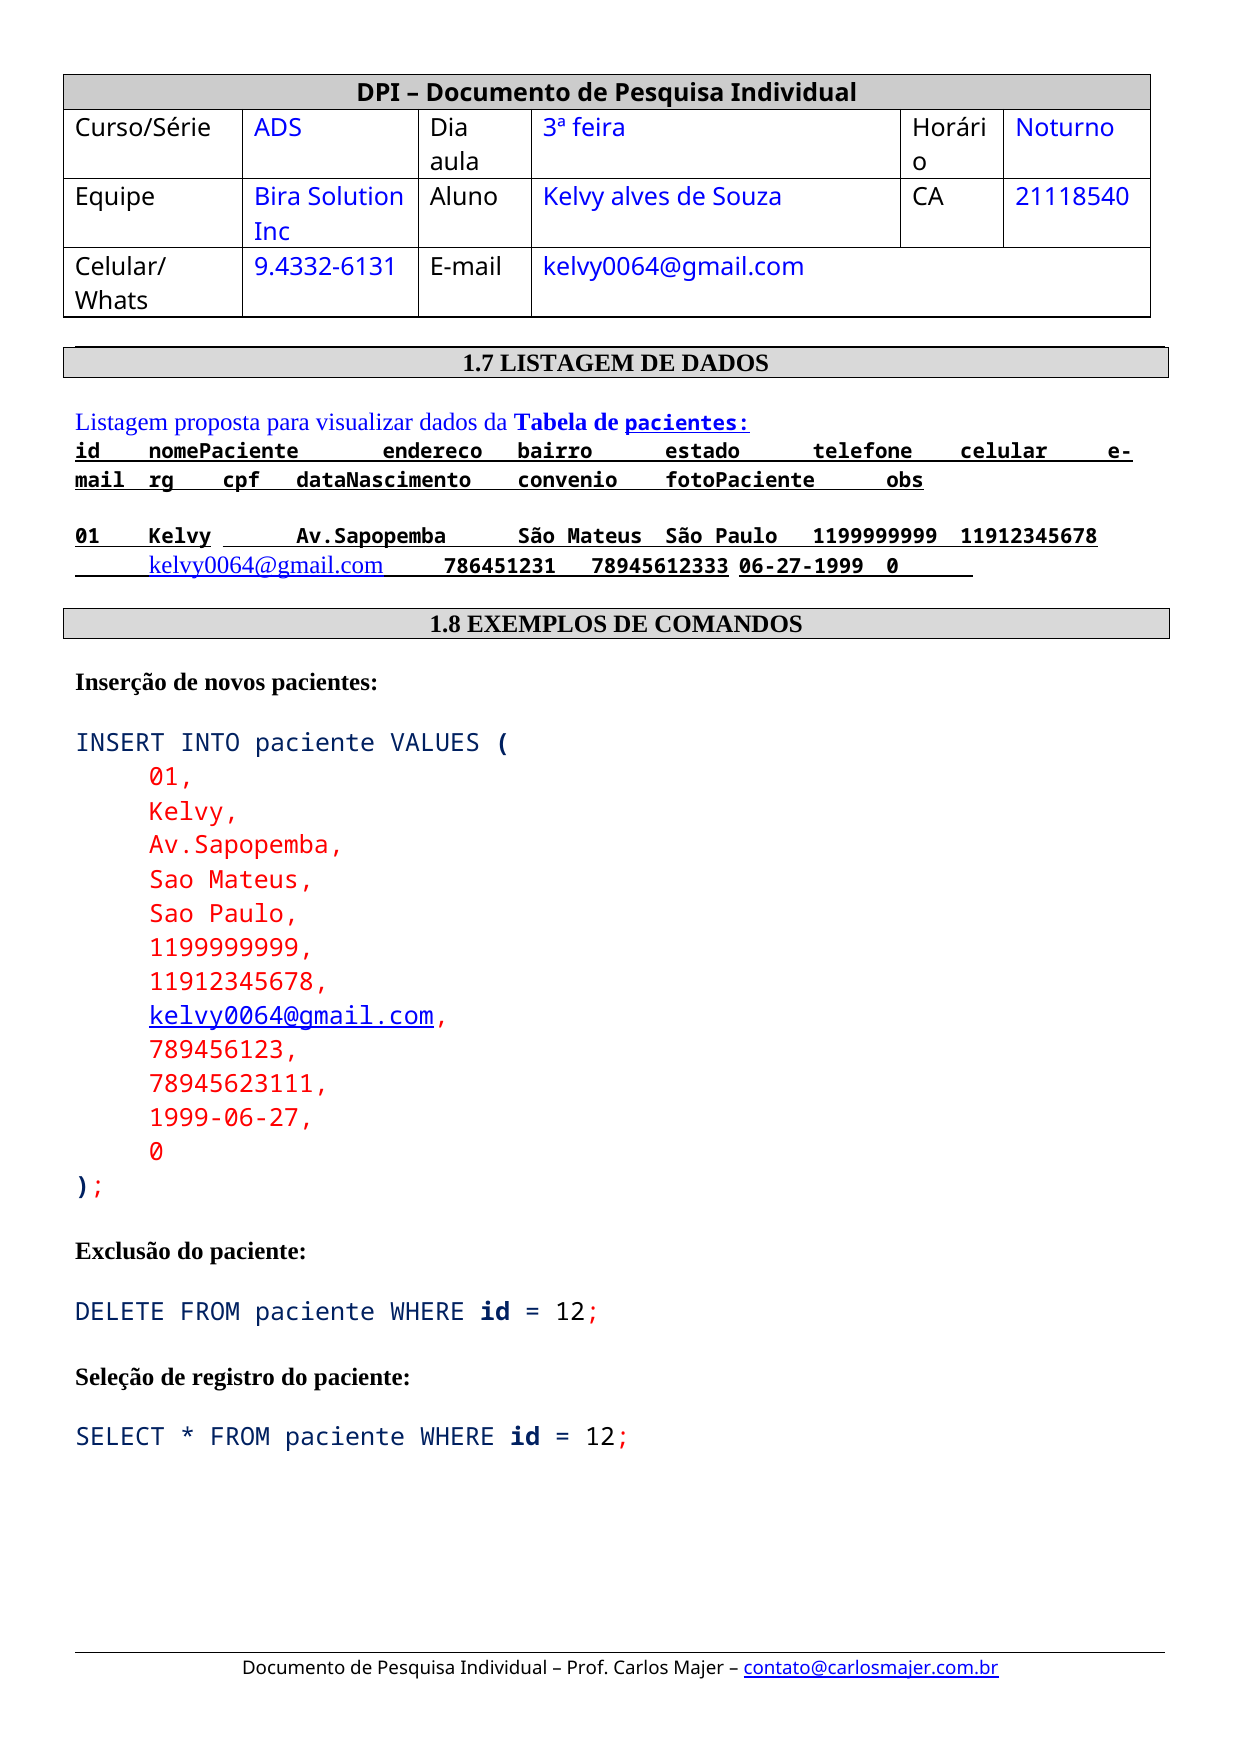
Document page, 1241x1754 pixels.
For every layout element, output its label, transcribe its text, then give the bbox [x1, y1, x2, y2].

text id nomePaciente endereco bairro estado telefone celular e-mail rg cpf dataNascimento convenio fotoPaciente obs [75, 436, 1165, 493]
text 78945623111, [75, 1066, 1165, 1100]
text INSERT INTO paciente VALUES ( [75, 725, 1165, 759]
text Inserção de novos pacientes: [75, 667, 1165, 696]
text Exclusão do paciente: [75, 1236, 1165, 1265]
table_header 1.7 LISTAGEM DE DADOS [64, 348, 1168, 377]
text Sao Mateus, [75, 861, 1165, 895]
text 0 [75, 1134, 1165, 1168]
text 01 Kelvy Av.Sapopemba São Mateus São Paulo 1199999999 11912345678 kelvy0064@gmail.com 786451231 78945612333 06-27-1999 0 [75, 522, 1165, 579]
text kelvy0064@gmail.com, [75, 997, 1165, 1032]
table_header 1.8 EXEMPLOS DE COMANDOS [64, 609, 1169, 638]
text SELECT * FROM paciente WHERE id = 12; [75, 1419, 1165, 1453]
text 789456123, [75, 1032, 1165, 1066]
text 1999-06-27, [75, 1100, 1165, 1134]
text Av.Sapopemba, [75, 827, 1165, 861]
text ); [75, 1168, 1165, 1202]
text 11912345678, [75, 963, 1165, 997]
text Seleção de registro do paciente: [75, 1362, 1165, 1390]
text DELETE FROM paciente WHERE id = 12; [75, 1293, 1165, 1327]
text Listagem proposta para visualizar dados da Tabela de pacientes: [75, 407, 1165, 436]
text Kelvy, [75, 793, 1165, 827]
text 01, [75, 759, 1165, 793]
text Sao Paulo, [75, 895, 1165, 929]
text 1199999999, [75, 929, 1165, 963]
